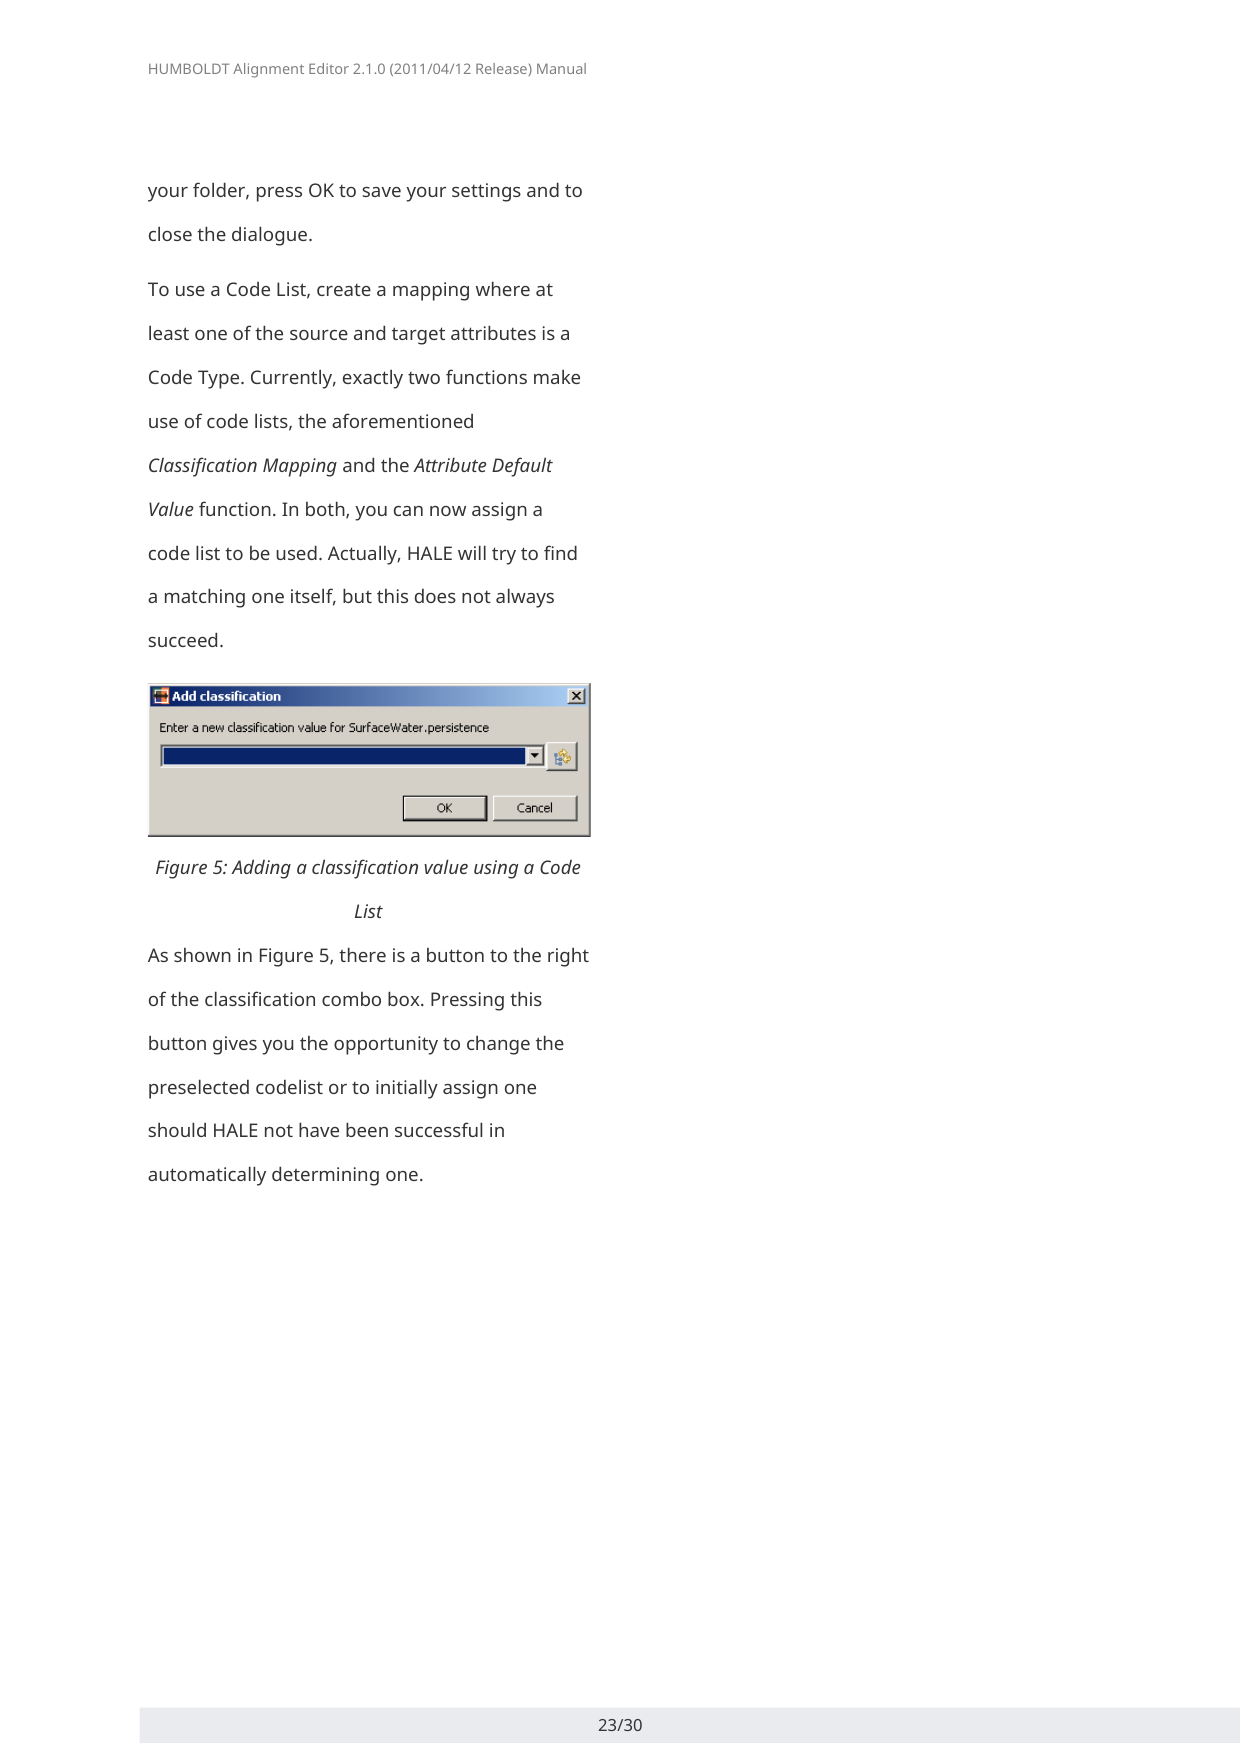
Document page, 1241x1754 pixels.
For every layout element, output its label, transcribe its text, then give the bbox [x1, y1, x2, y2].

text your folder, press OK to save your settings and to close the dialogue. [148, 177, 591, 247]
text Figure 5: Adding a classification value using a Code List [148, 837, 591, 924]
text As shown in Figure 5, there is a button to the right of the classification combo box. Pressing this button gives you the opportunity to change the preselected codelist or to initially assign one should HALE not have been successful in automatically determining one. [148, 924, 591, 1187]
text To use a Code List, create a mapping where at least one of the source and target attributes is a Code Type. Currently, exactly two functions make use of code lists, the aforementioned Classification Mapping and the Attribute Default Value function. In both, you can now assign a code list to be used. Actually, HALE will try to find a matching one itself, but this does not always succeed. [148, 277, 591, 653]
picture [147, 683, 591, 837]
